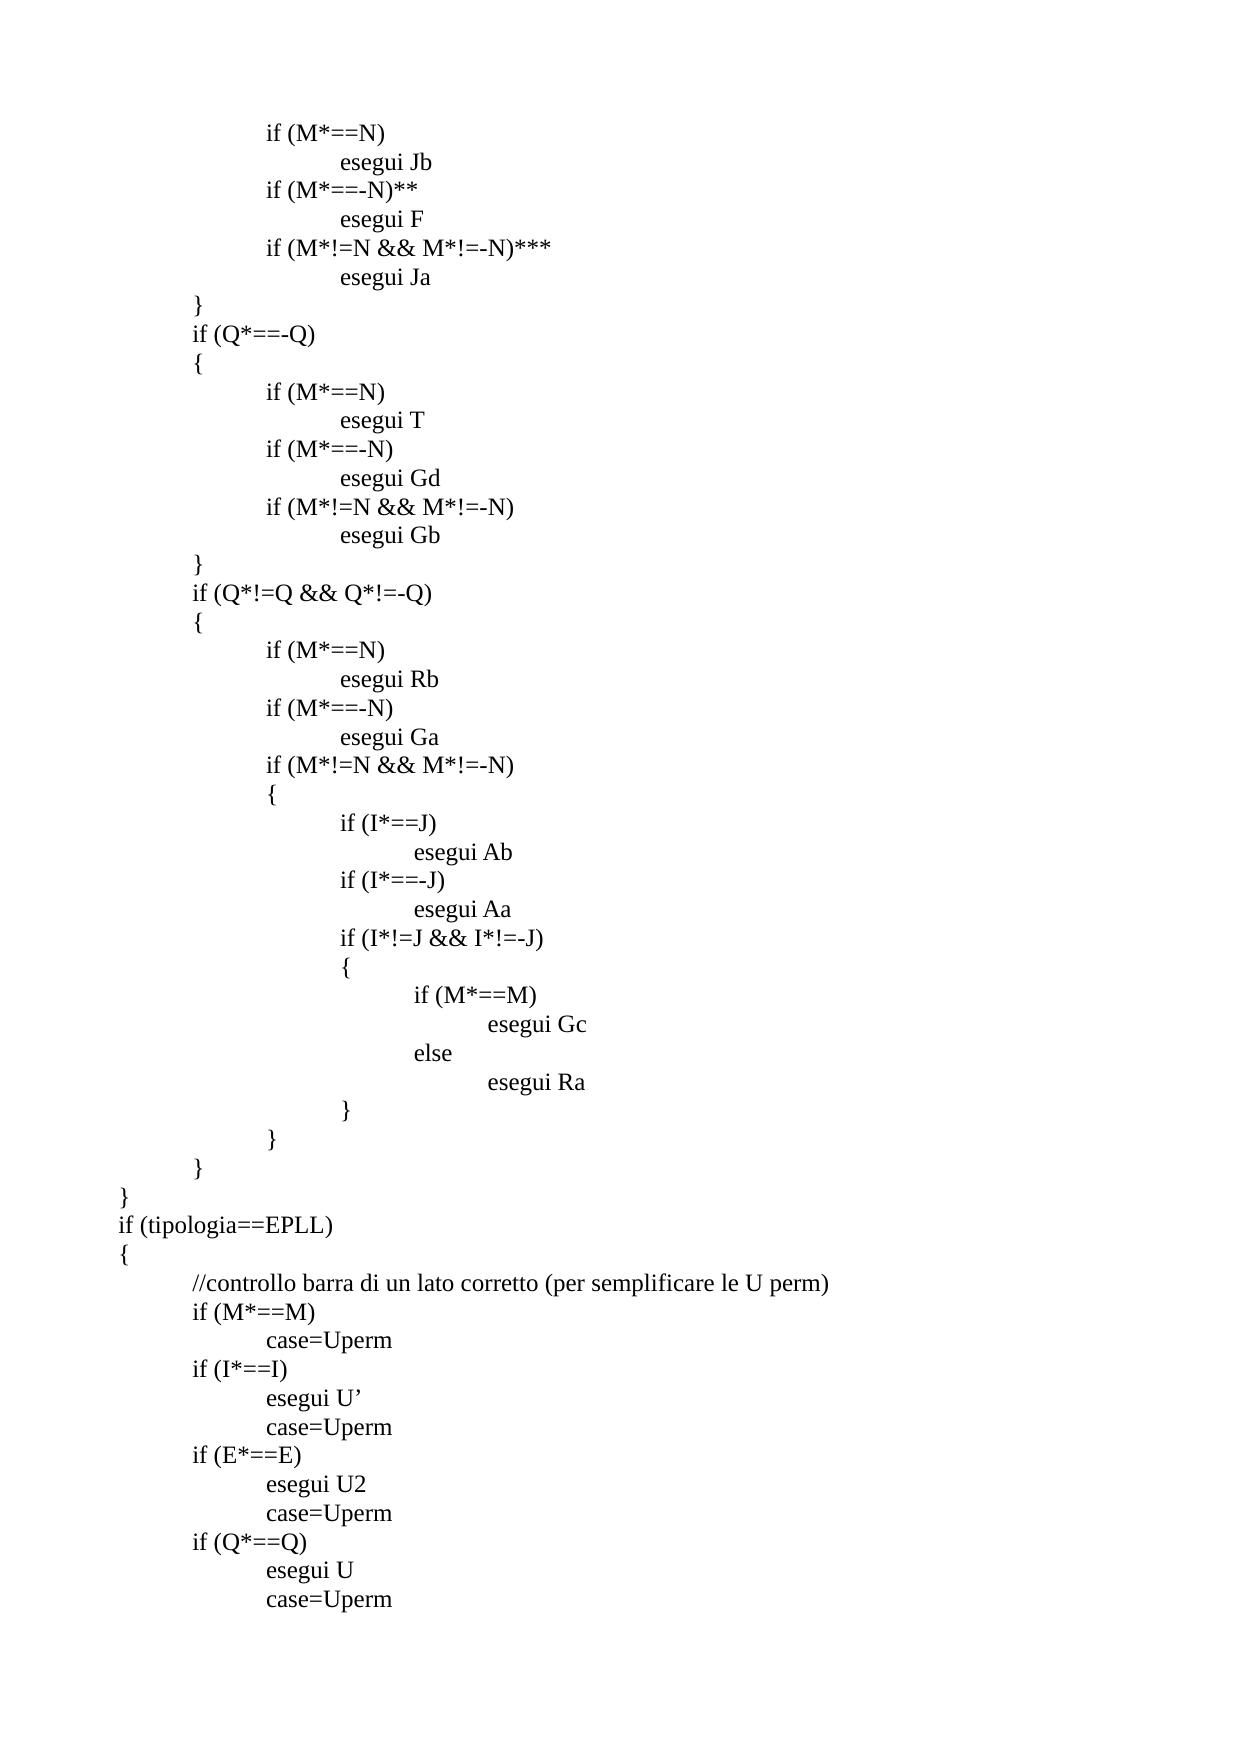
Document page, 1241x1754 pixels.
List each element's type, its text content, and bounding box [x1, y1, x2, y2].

text esegui U [118, 1556, 1122, 1584]
text if (I*==-J) [118, 866, 1122, 894]
text if (M*==N) [118, 377, 1122, 406]
text esegui Ab [118, 837, 1122, 866]
text if (M*==-N) [118, 434, 1122, 463]
text if (M*==N) [118, 636, 1122, 664]
text if (M*==M) [118, 1297, 1122, 1326]
text { [118, 607, 1122, 636]
text if (Q*!=Q && Q*!=-Q) [118, 578, 1122, 607]
text } [118, 1124, 1122, 1153]
text } [118, 1153, 1122, 1182]
text if (M*==-N)** [118, 176, 1122, 204]
text case=Uperm [118, 1326, 1122, 1354]
text case=Uperm [118, 1412, 1122, 1441]
text if (I*!=J && I*!=-J) [118, 923, 1122, 952]
text if (M*==N) [118, 118, 1122, 147]
text if (tipologia==EPLL) [118, 1211, 1122, 1239]
text { [118, 1239, 1122, 1268]
text esegui U2 [118, 1469, 1122, 1498]
text esegui Rb [118, 664, 1122, 693]
text { [118, 952, 1122, 981]
text if (Q*==-Q) [118, 319, 1122, 348]
text } [118, 1096, 1122, 1124]
text esegui Jb [118, 147, 1122, 176]
text esegui U’ [118, 1383, 1122, 1412]
text case=Uperm [118, 1584, 1122, 1613]
text if (Q*==Q) [118, 1527, 1122, 1556]
text else [118, 1038, 1122, 1067]
text if (M*==M) [118, 981, 1122, 1009]
text //controllo barra di un lato corretto (per semplificare le U perm) [118, 1268, 1122, 1297]
text if (E*==E) [118, 1441, 1122, 1469]
text if (M*!=N && M*!=-N) [118, 751, 1122, 779]
text if (I*==I) [118, 1354, 1122, 1383]
text } [118, 1182, 1122, 1211]
text if (M*!=N && M*!=-N)*** [118, 233, 1122, 262]
text esegui Ra [118, 1067, 1122, 1096]
text } [118, 549, 1122, 578]
text esegui Ga [118, 722, 1122, 751]
text esegui Gb [118, 521, 1122, 549]
text esegui Ja [118, 262, 1122, 291]
text esegui Gd [118, 463, 1122, 492]
text { [118, 779, 1122, 808]
text } [118, 291, 1122, 319]
text if (M*!=N && M*!=-N) [118, 492, 1122, 521]
text if (M*==-N) [118, 693, 1122, 722]
text esegui Gc [118, 1009, 1122, 1038]
text esegui T [118, 406, 1122, 434]
text case=Uperm [118, 1498, 1122, 1527]
text if (I*==J) [118, 808, 1122, 837]
text esegui Aa [118, 894, 1122, 923]
text esegui F [118, 204, 1122, 233]
text { [118, 348, 1122, 377]
